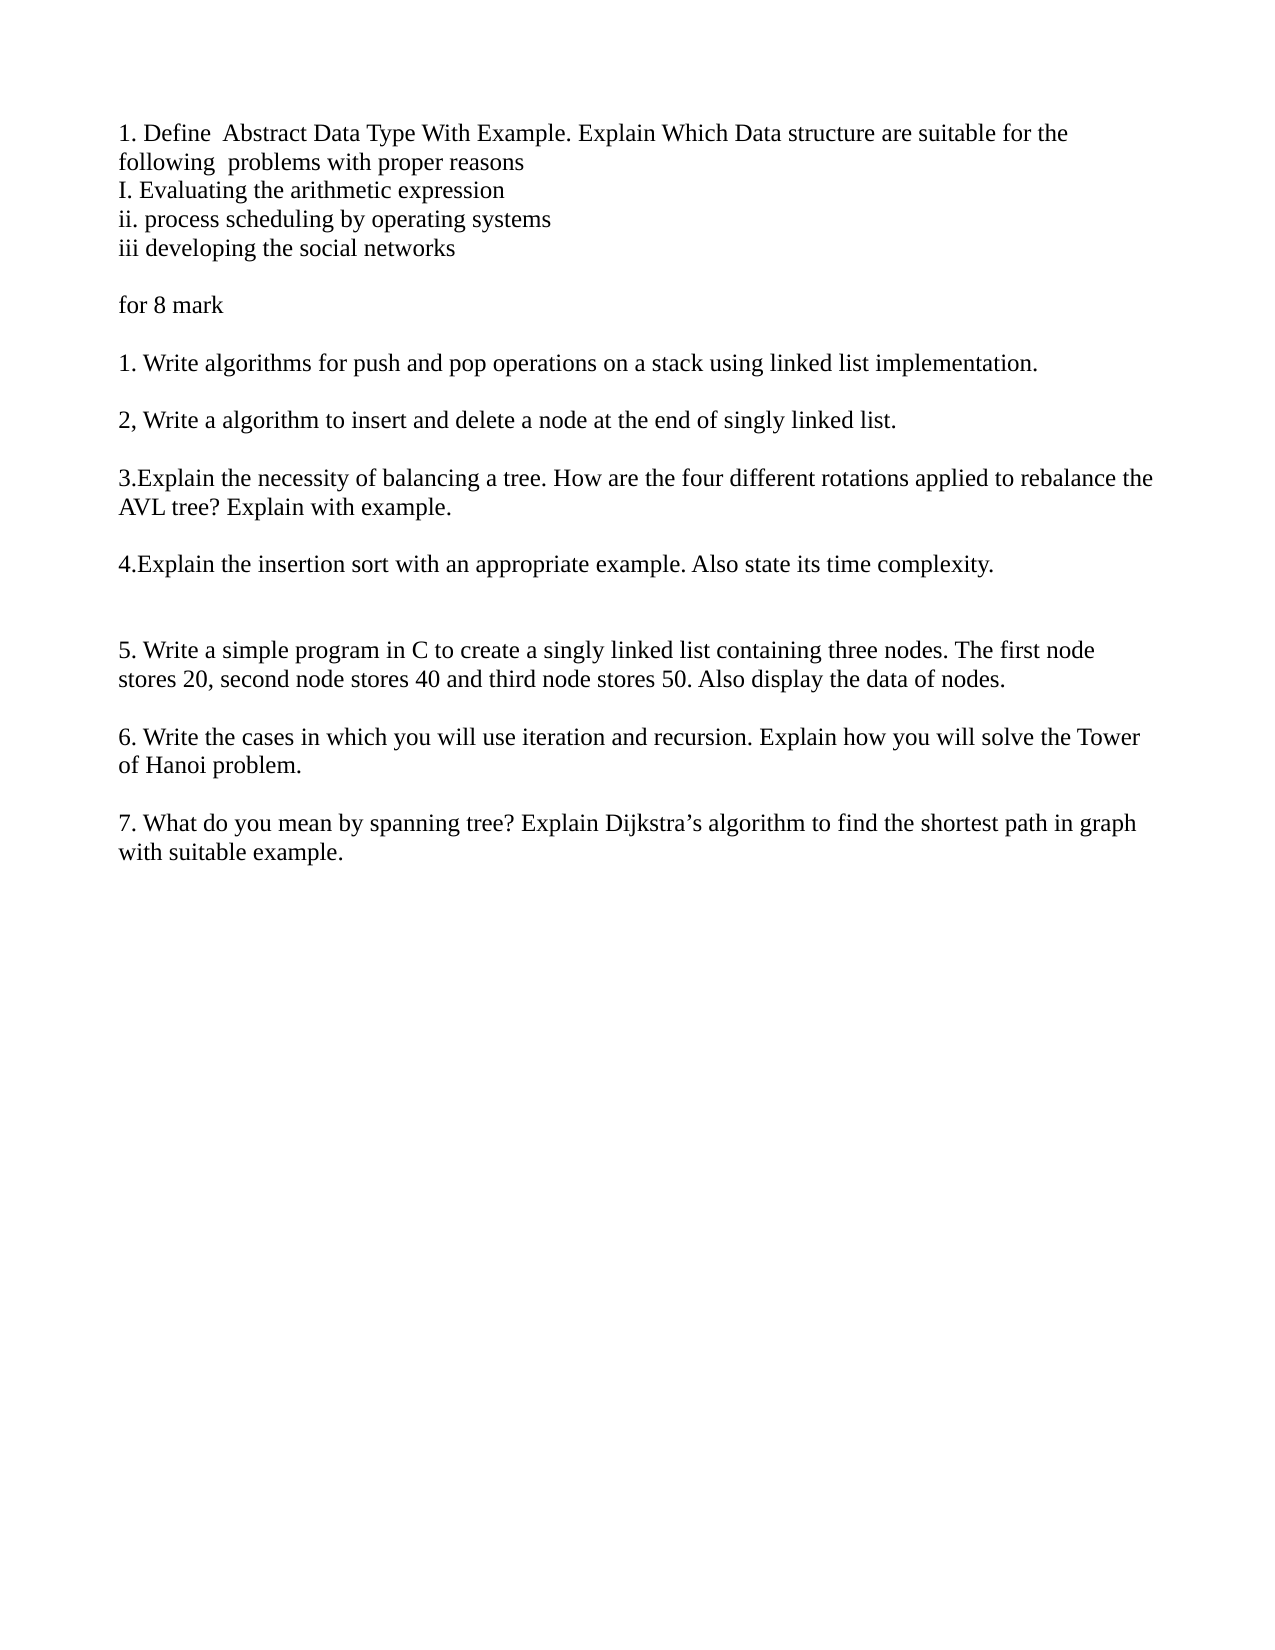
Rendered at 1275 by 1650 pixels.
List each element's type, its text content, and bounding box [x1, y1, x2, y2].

text 7. What do you mean by spanning tree? Explain Dijkstra’s algorithm to find the shortest path in graph with suitable example. [118, 808, 1157, 866]
text 2, Write a algorithm to insert and delete a node at the end of singly linked list. [118, 406, 1157, 434]
text ii. process scheduling by operating systems [118, 204, 1157, 233]
text 1. Write algorithms for push and pop operations on a stack using linked list implementation. [118, 348, 1157, 377]
text 3.Explain the necessity of balancing a tree. How are the four different rotations applied to rebalance the AVL tree? Explain with example. [118, 463, 1157, 521]
text 6. Write the cases in which you will use iteration and recursion. Explain how you will solve the Tower of Hanoi problem. [118, 722, 1157, 779]
text for 8 mark [118, 291, 1157, 319]
text I. Evaluating the arithmetic expression [118, 176, 1157, 204]
text 5. Write a simple program in C to create a singly linked list containing three nodes. The first node stores 20, second node stores 40 and third node stores 50. Also display the data of nodes. [118, 636, 1157, 693]
text 4.Explain the insertion sort with an appropriate example. Also state its time complexity. [118, 549, 1157, 578]
text iii developing the social networks [118, 233, 1157, 262]
text 1. Define Abstract Data Type With Example. Explain Which Data structure are suitable for the following problems with proper reasons [118, 118, 1157, 176]
